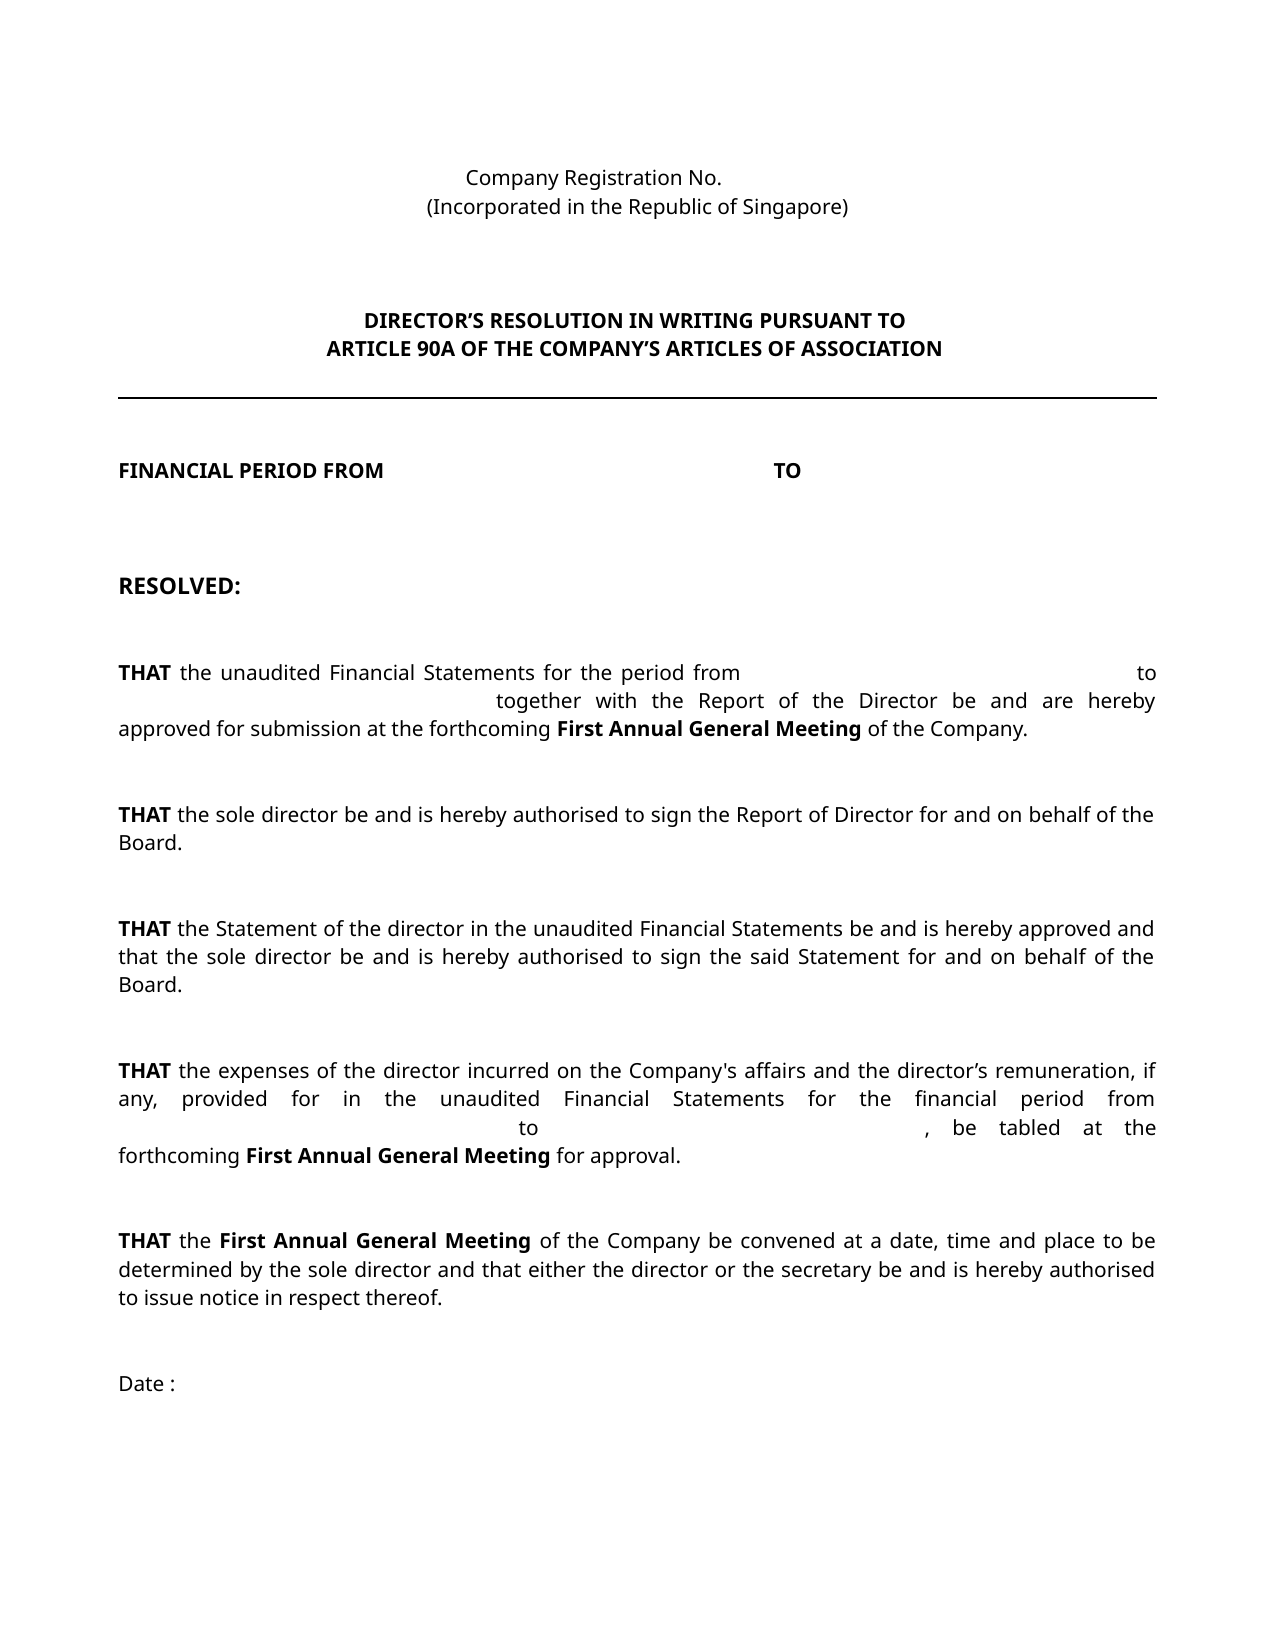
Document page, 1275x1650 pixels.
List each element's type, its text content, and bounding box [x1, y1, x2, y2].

text THAT the sole director be and is hereby authorised to sign the Report of Director for and on behalf of the Board. [118, 800, 1157, 857]
text Company Registration No. <o.uen> [118, 163, 1157, 192]
text THAT the expenses of the director incurred on the Company's affairs and the director’s remuneration, if any, provided for in the unaudited Financial Statements for the financial period from <convert_date_d_m_Y(o.fs_start_date)> to <convert_date_d_m_Y(o.fs_end_date)>, be tabled at the forthcoming First Annual General Meeting for approval. [118, 1056, 1157, 1169]
text RESOLVED: [118, 569, 1157, 601]
text (Incorporated in the Republic of Singapore) [118, 192, 1157, 220]
text <o.name> [118, 118, 1157, 163]
text FINANCIAL PERIOD FROM <convert_date_d_m_Y(o.fs_start_date)> TO <convert_date_d_m_Y(o.fs_end_date)> [118, 456, 1157, 513]
text ARTICLE 90A OF THE COMPANY’S ARTICLES OF ASSOCIATION [118, 334, 1157, 363]
text THAT the unaudited Financial Statements for the period from <convert_date_d_m_Y(o.fs_start_date)> to <convert_date_d_m_Y(o.fs_end_date)> together with the Report of the Director be and are hereby approved for submission at the forthcoming First Annual General Meeting of the Company. [118, 658, 1157, 743]
text Date : <get_datenow()> [118, 1369, 1157, 1397]
text THAT the First Annual General Meeting of the Company be convened at a date, time and place to be determined by the sole director and that either the director or the secretary be and is hereby authorised to issue notice in respect thereof. [118, 1226, 1157, 1312]
text THAT the Statement of the director in the unaudited Financial Statements be and is hereby approved and that the sole director be and is hereby authorised to sign the said Statement for and on behalf of the Board. [118, 914, 1157, 999]
text DIRECTOR’S RESOLUTION IN WRITING PURSUANT TO [118, 306, 1157, 334]
